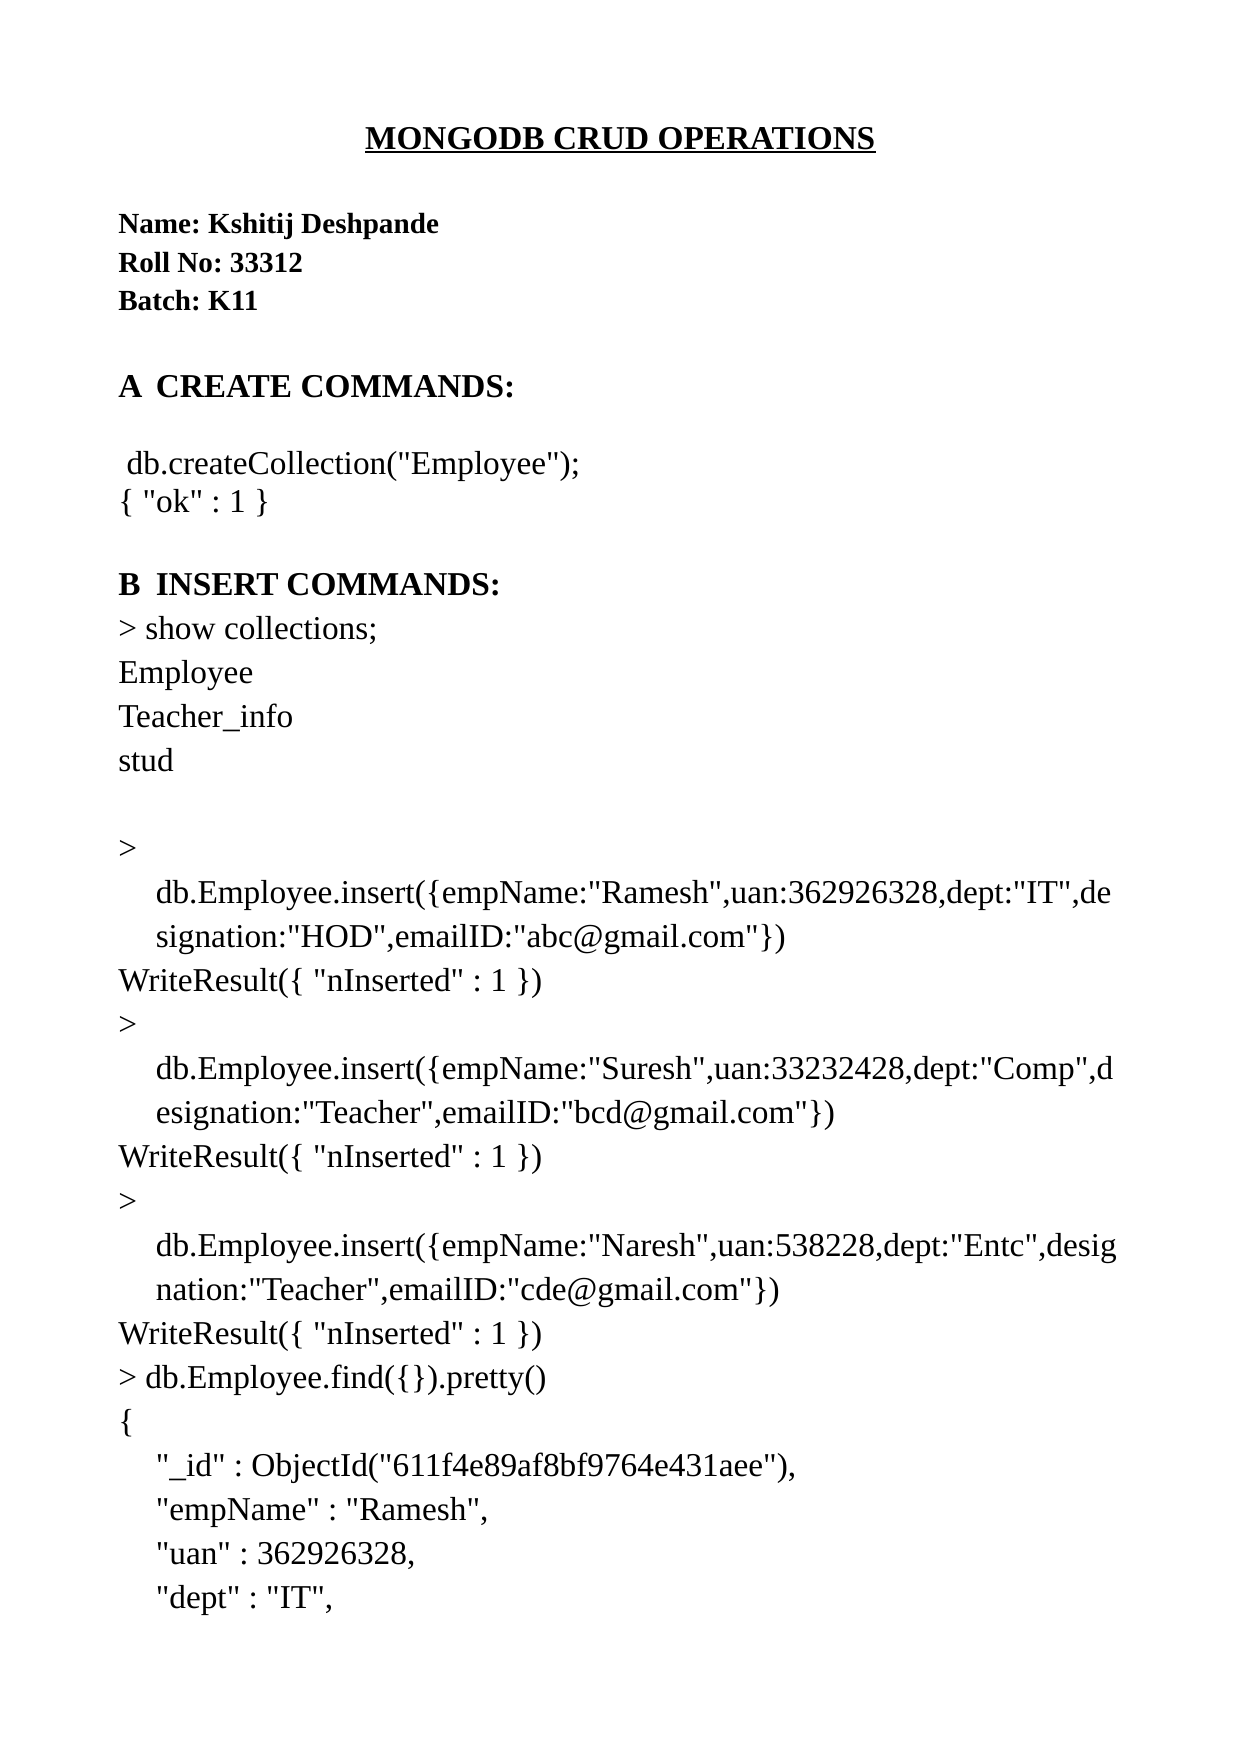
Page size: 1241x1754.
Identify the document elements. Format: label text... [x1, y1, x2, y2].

text stud [118, 740, 1122, 778]
text "_id" : ObjectId("611f4e89af8bf9764e431aee"), [118, 1445, 1122, 1483]
text Name: Kshitij Deshpande [118, 206, 1122, 240]
text MONGODB CRUD OPERATIONS [118, 118, 1122, 156]
text { [118, 1401, 1122, 1439]
text WriteResult({ "nInserted" : 1 }) [118, 961, 1122, 999]
text Batch: K11 [118, 283, 1122, 317]
text Roll No: 33312 [118, 245, 1122, 278]
text Employee [118, 652, 1122, 690]
text WriteResult({ "nInserted" : 1 }) [118, 1313, 1122, 1351]
text Teacher_info [118, 696, 1122, 734]
text > db.Employee.insert({empName:"Suresh",uan:33232428,dept:"Comp",designation:"Teacher",emailID:"bcd@gmail.com"}) [118, 1004, 1122, 1131]
text "dept" : "IT", [118, 1577, 1122, 1616]
text db.createCollection("Employee"); [118, 443, 1122, 481]
text "empName" : "Ramesh", [118, 1489, 1122, 1528]
text > db.Employee.insert({empName:"Naresh",uan:538228,dept:"Entc",designation:"Teacher",emailID:"cde@gmail.com"}) [118, 1181, 1122, 1307]
text > db.Employee.find({}).pretty() [118, 1357, 1122, 1395]
text WriteResult({ "nInserted" : 1 }) [118, 1137, 1122, 1175]
text > show collections; [118, 608, 1122, 646]
text > db.Employee.insert({empName:"Ramesh",uan:362926328,dept:"IT",designation:"HOD",emailID:"abc@gmail.com"}) [118, 828, 1122, 955]
text { "ok" : 1 } [118, 481, 1122, 520]
text "uan" : 362926328, [118, 1533, 1122, 1572]
list CREATE COMMANDS: [118, 366, 1122, 404]
list INSERT COMMANDS: [118, 564, 1122, 602]
